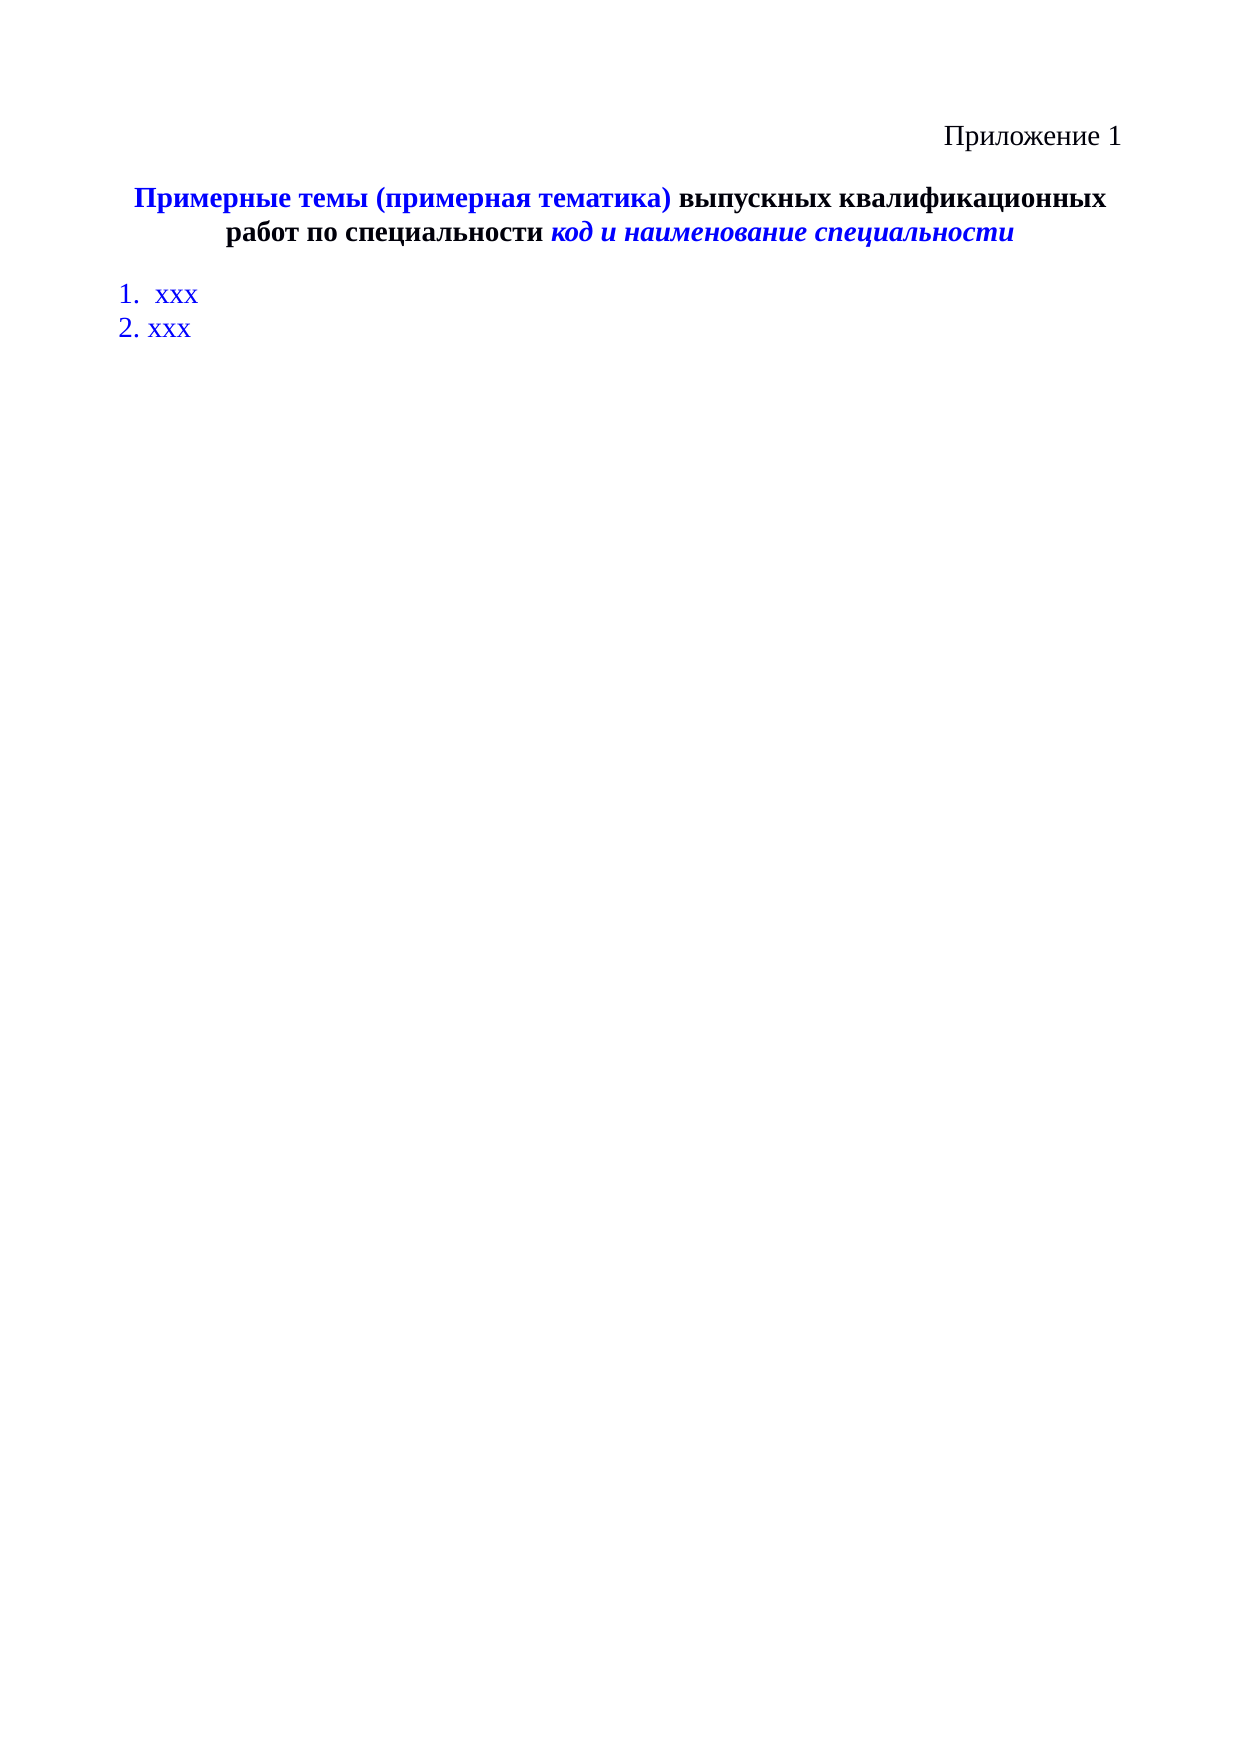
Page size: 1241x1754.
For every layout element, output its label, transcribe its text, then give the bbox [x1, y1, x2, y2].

text 2. ххх [118, 310, 1122, 343]
text Примерные темы (примерная тематика) выпускных квалификационных работ по специальности код и наименование специальности [118, 180, 1122, 247]
text Приложение 1 [118, 118, 1122, 152]
text 1. ххх [118, 276, 1122, 310]
